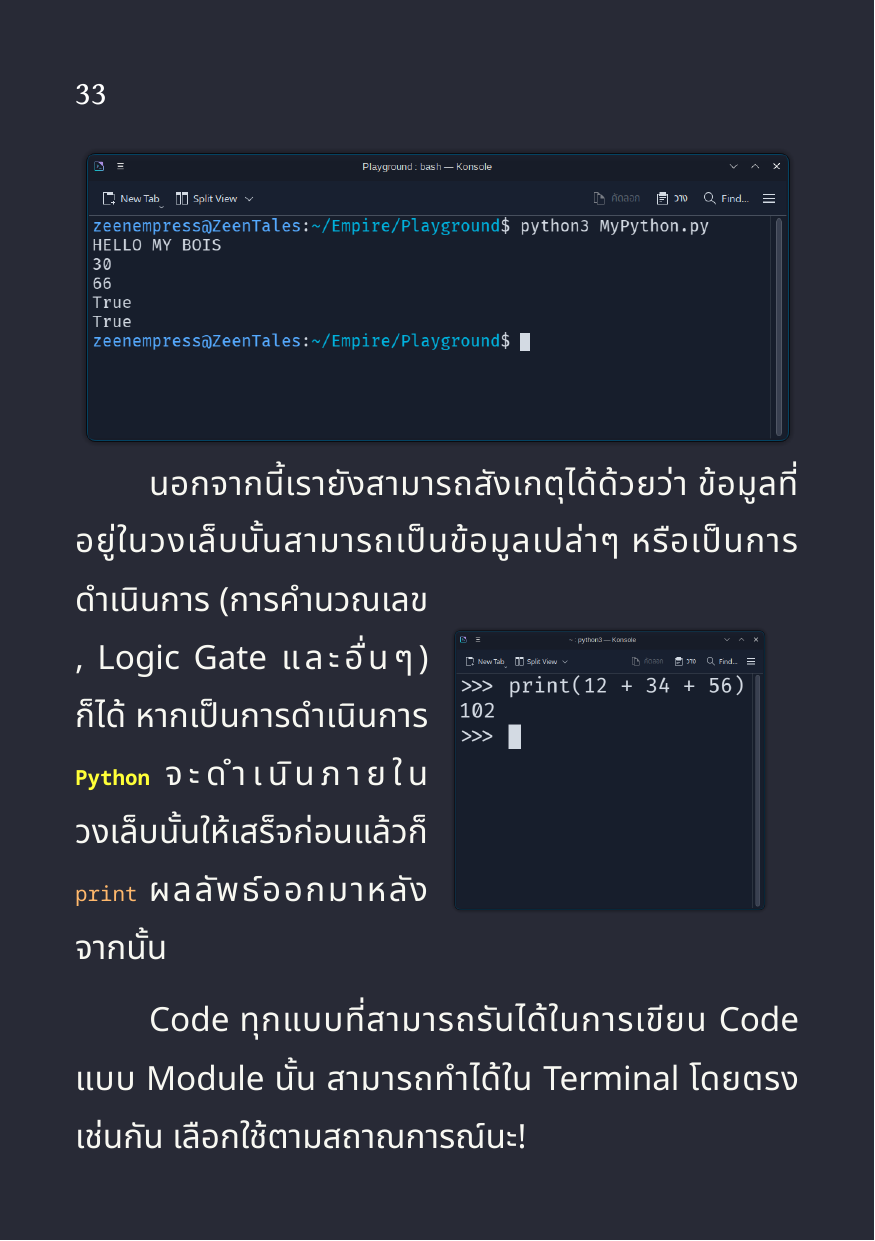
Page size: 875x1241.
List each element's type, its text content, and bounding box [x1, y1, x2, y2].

picture [447, 623, 772, 917]
text นอกจากนี้เรายังสามารถสังเกตุได้ด้วยว่า ข้อมูลที่อยู่ในวงเล็บนั้นสามารถเป็นข้อมูลเปล่าๆ หรือเป็นการดำเนินการ (การคำนวณเลข , Logic Gate และอื่นๆ) ก็ได้ หากเป็นการดำเนินการ Python จะดำเนินภายในวงเล็บนั้นให้เสร็จก่อนแล้วก็ print ผลลัพธ์ออกมาหลังจากนั้น [75, 452, 799, 974]
picture [75, 143, 799, 452]
text Code ทุกแบบที่สามารถรันได้ในการเขียน Code แบบ Module นั้น สามารถทำได้ใน Terminal โดยตรงเช่นกัน เลือกใช้ตามสถาณการณ์นะ! [75, 996, 799, 1163]
